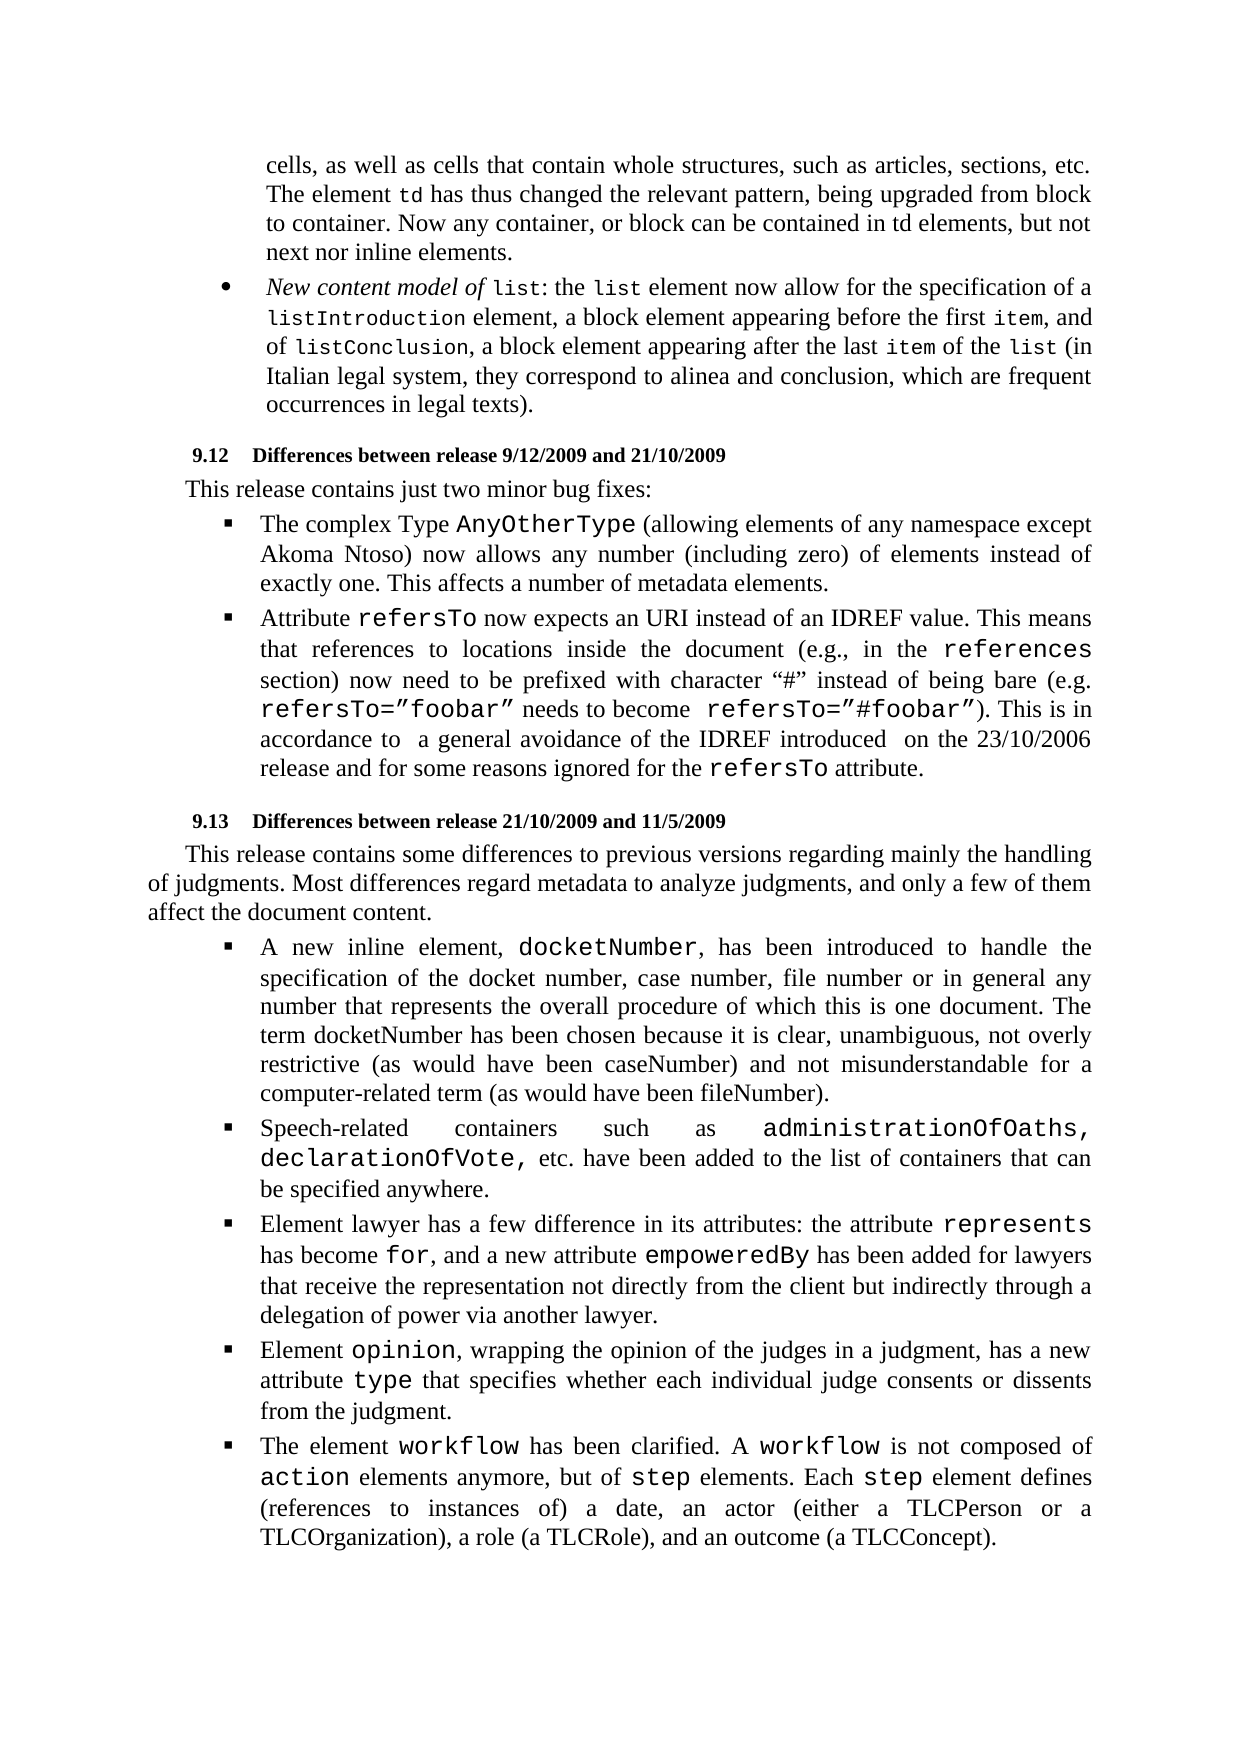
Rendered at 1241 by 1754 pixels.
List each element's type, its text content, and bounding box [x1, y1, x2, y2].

list Element opinion, wrapping the opinion of the judges in a judgment, has a new attribute type that specifies whether each individual judge consents or dissents from the judgment. [222, 1335, 1092, 1425]
list Speech-related containers such as administrationOfOaths, declarationOfVote, etc. have been added to the list of containers that can be specified anywhere. [222, 1113, 1092, 1203]
list A new inline element, docketNumber, has been introduced to handle the specification of the docket number, case number, file number or in general any number that represents the overall procedure of which this is one document. The term docketNumber has been chosen because it is clear, unambiguous, not overly restrictive (as would have been caseNumber) and not misunderstandable for a computer-related term (as would have been fileNumber). [222, 932, 1092, 1106]
list New content model of list: the list element now allow for the specification of a listIntroduction element, a block element appearing before the first item, and of listConclusion, a block element appearing after the last item of the list (in Italian legal system, they correspond to alinea and conclusion, which are frequent occurrences in legal texts). [222, 272, 1092, 418]
list The complex Type AnyOtherType (allowing elements of any namespace except Akoma Ntoso) now allows any number (including zero) of elements instead of exactly one. This affects a number of metadata elements. [222, 509, 1092, 597]
list Attribute refersTo now expects an URI instead of an IDREF value. This means that references to locations inside the document (e.g., in the references section) now need to be prefixed with character “#” instead of being bare (e.g. refersTo=”foobar” needs to become refersTo=”#foobar”). This is in accordance to a general avoidance of the IDREF introduced on the 23/10/2006 release and for some reasons ignored for the refersTo attribute. [222, 603, 1092, 784]
text This release contains some differences to previous versions regarding mainly the handling of judgments. Most differences regard metadata to analyze judgments, and only a few of them affect the document content. [148, 839, 1092, 926]
list The element workflow has been clarified. A workflow is not composed of action elements anymore, but of step elements. Each step element defines (references to instances of) a date, an actor (either a TLCPerson or a TLCOrganization), a role (a TLCRole), and an outcome (a TLCConcept). [222, 1431, 1092, 1551]
list Element lawyer has a few difference in its attributes: the attribute represents has become for, and a new attribute empoweredBy has been added for lawyers that receive the representation not directly from the client but indirectly through a delegation of power via another lawyer. [222, 1209, 1092, 1328]
subtitle Differences between release 9/12/2009 and 21/10/2009 [192, 443, 1092, 467]
list cells, as well as cells that contain whole structures, such as articles, sections, etc. The element td has thus changed the relevant pattern, being upgraded from block to container. Now any container, or block can be contained in td elements, but not next nor inline elements. [222, 150, 1092, 266]
subtitle Differences between release 21/10/2009 and 11/5/2009 [192, 809, 1092, 833]
text This release contains just two minor bug fixes: [148, 474, 1092, 502]
